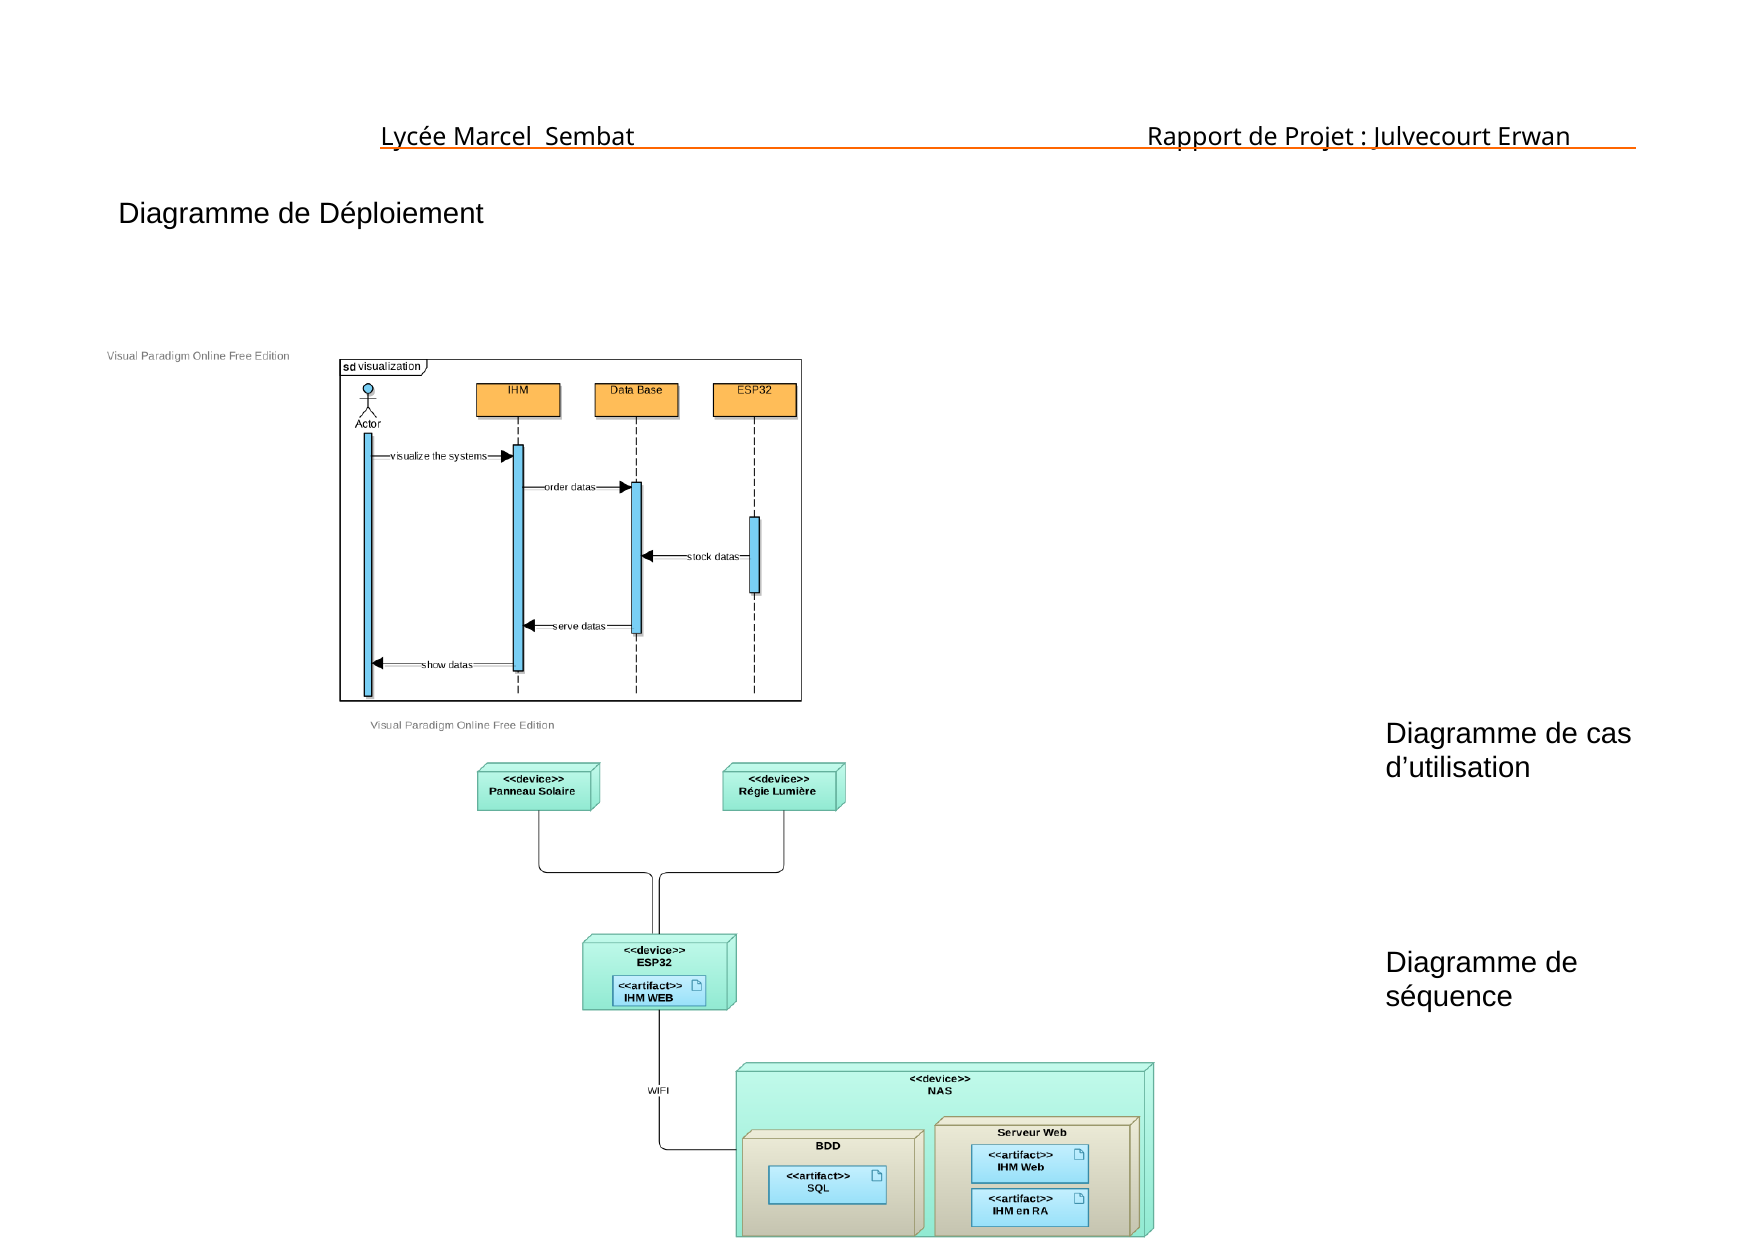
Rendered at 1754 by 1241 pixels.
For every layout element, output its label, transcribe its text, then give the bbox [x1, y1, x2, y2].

picture [105, 346, 1386, 1241]
subtitle Diagramme de Déploiement [118, 196, 1636, 230]
subtitle Diagramme de cas d’utilisation [118, 324, 1636, 784]
subtitle Diagramme de séquence [1386, 945, 1636, 1012]
subtitle [118, 945, 366, 1012]
